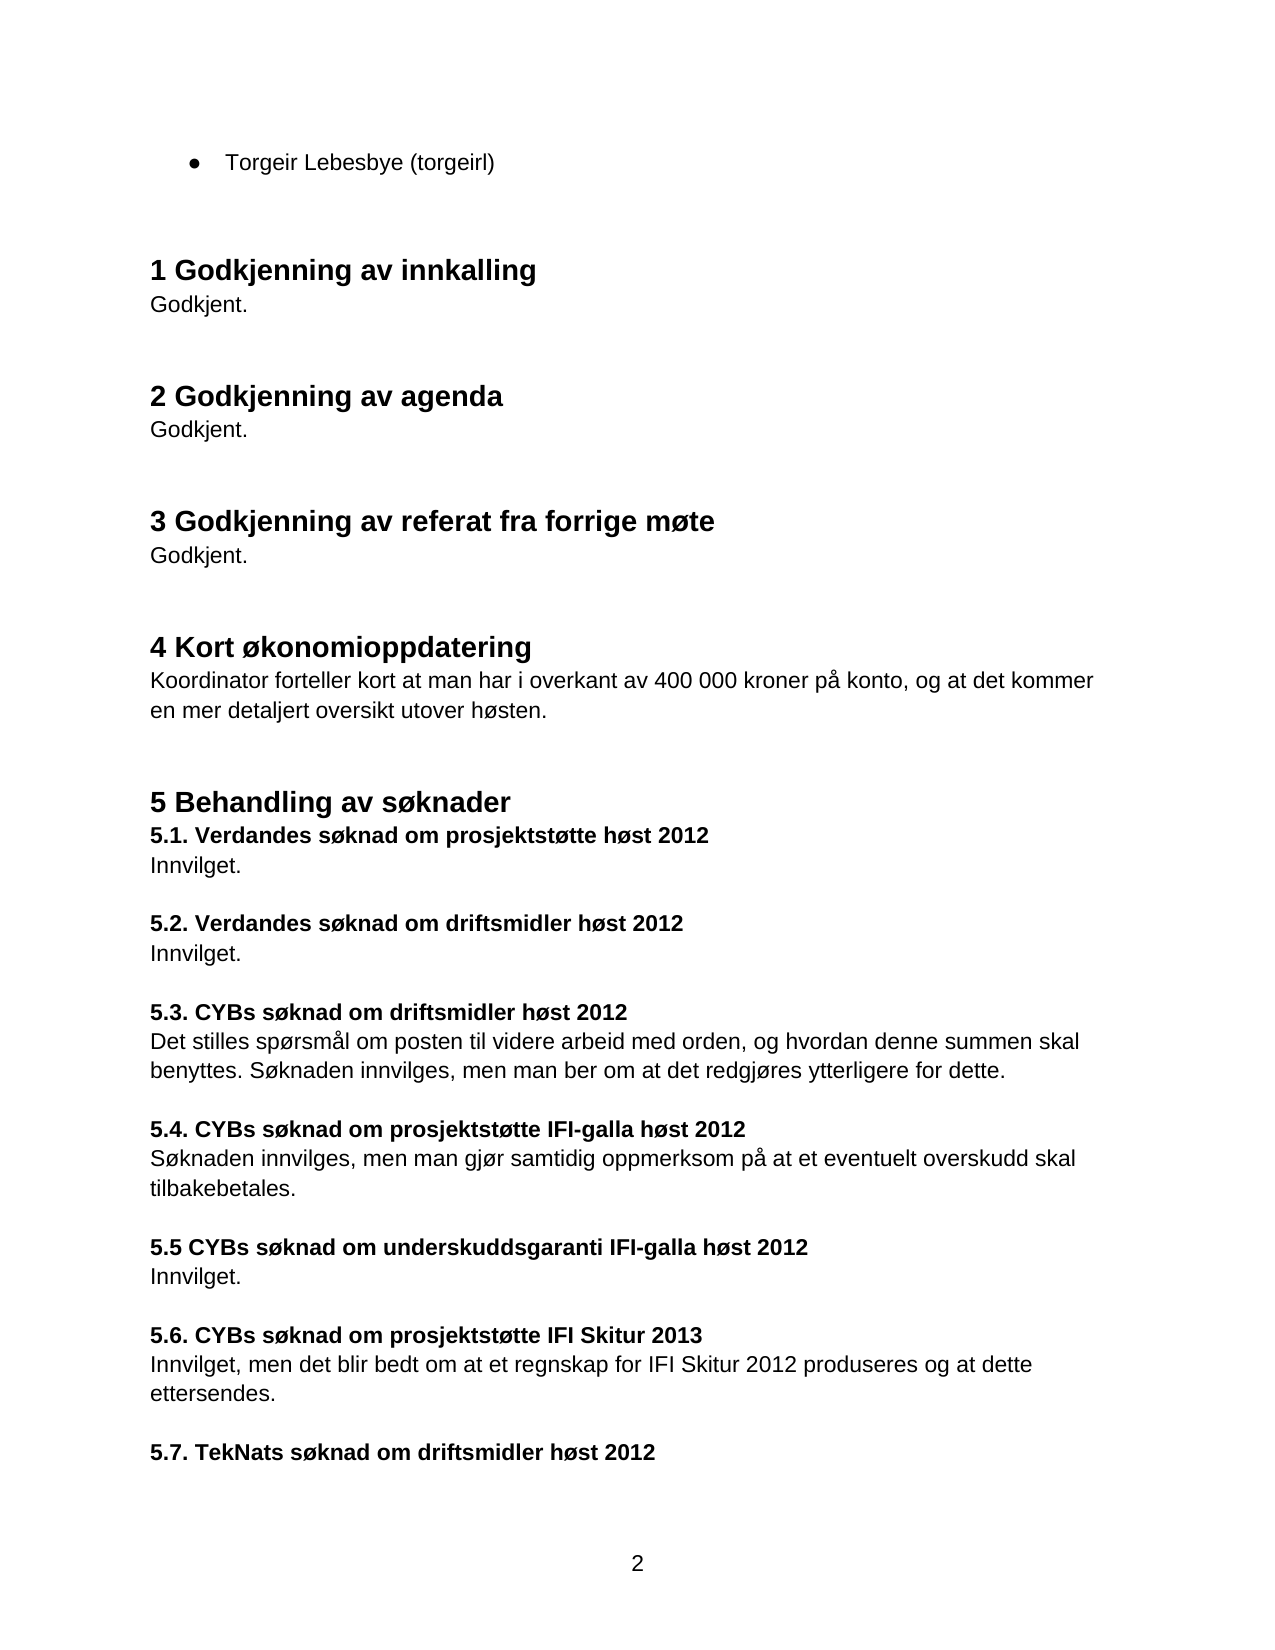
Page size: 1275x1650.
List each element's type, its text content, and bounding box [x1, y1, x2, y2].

text Koordinator forteller kort at man har i overkant av 400 000 kroner på konto, og at det kommer en mer detaljert oversikt utover høsten. [150, 668, 1125, 723]
text Innvilget. [150, 1264, 1125, 1289]
text 5.6. CYBs søknad om prosjektstøtte IFI Skitur 2013 [150, 1322, 1125, 1348]
text Det stilles spørsmål om posten til videre arbeid med orden, og hvordan denne summen skal benyttes. Søknaden innvilges, men man ber om at det redgjøres ytterligere for dette. [150, 1029, 1125, 1084]
text Søknaden innvilges, men man gjør samtidig oppmerksom på at et eventuelt overskudd skal tilbakebetales. [150, 1146, 1125, 1201]
text 3 Godkjenning av referat fra forrige møte [150, 505, 1125, 538]
text Innvilget. [150, 852, 1125, 878]
text 5.1. Verdandes søknad om prosjektstøtte høst 2012 [150, 823, 1125, 849]
text 5.2. Verdandes søknad om driftsmidler høst 2012 [150, 911, 1125, 937]
text Innvilget, men det blir bedt om at et regnskap for IFI Skitur 2012 produseres og at dette ettersendes. [150, 1352, 1125, 1407]
text 4 Kort økonomioppdatering [150, 631, 1125, 663]
text 1 Godkjenning av innkalling [150, 254, 1125, 287]
text 5.4. CYBs søknad om prosjektstøtte IFI-galla høst 2012 [150, 1117, 1125, 1142]
text Godkjent. [150, 292, 1125, 317]
text Godkjent. [150, 543, 1125, 568]
text Godkjent. [150, 417, 1125, 443]
text 5.7. TekNats søknad om driftsmidler høst 2012 [150, 1440, 1125, 1466]
text 5.3. CYBs søknad om driftsmidler høst 2012 [150, 999, 1125, 1025]
text Innvilget. [150, 941, 1125, 966]
text 5 Behandling av søknader [150, 786, 1125, 818]
text 2 Godkjenning av agenda [150, 380, 1125, 412]
list Torgeir Lebesbye (torgeirl) [187, 150, 1125, 176]
text 5.5 CYBs søknad om underskuddsgaranti IFI-galla høst 2012 [150, 1234, 1125, 1260]
